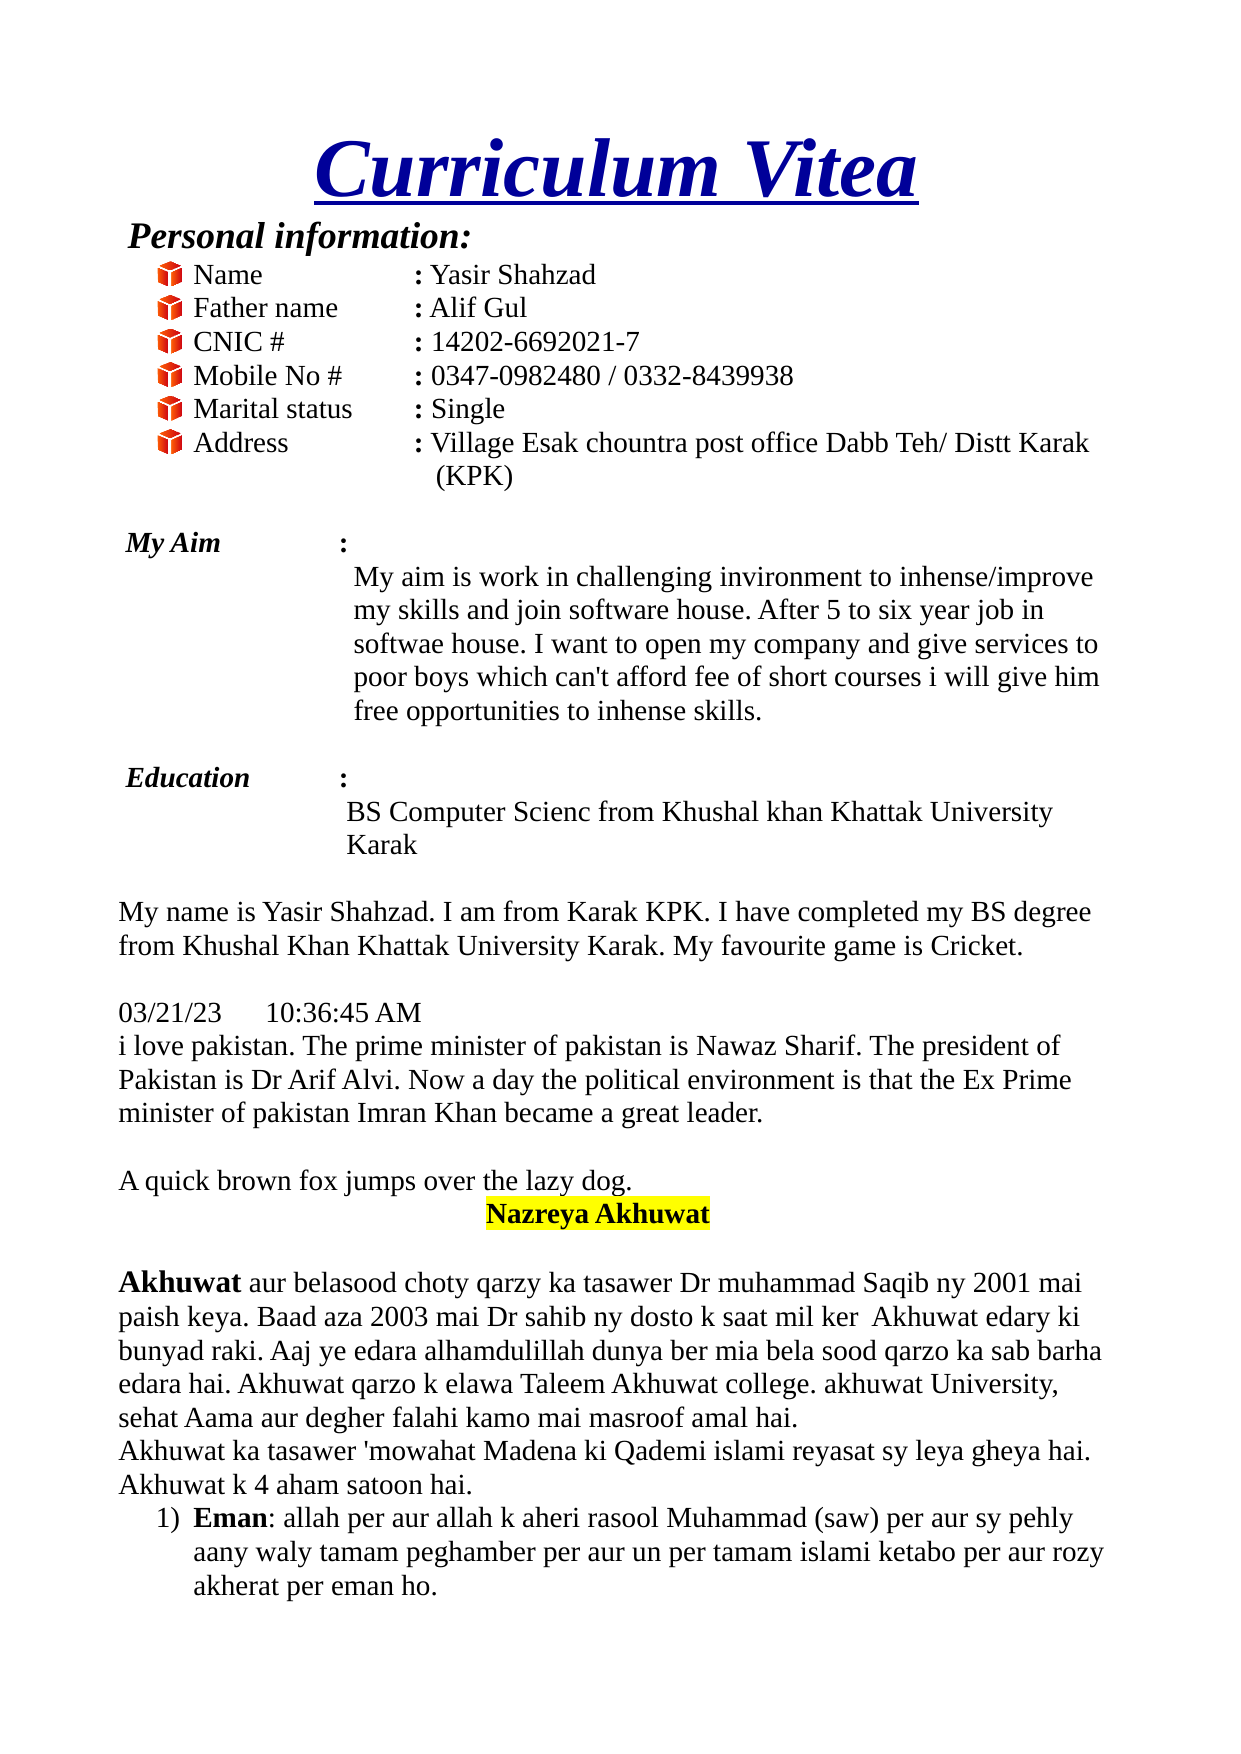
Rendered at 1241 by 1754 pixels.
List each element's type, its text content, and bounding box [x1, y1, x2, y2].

text Education : [118, 760, 1122, 794]
text i love pakistan. The prime minister of pakistan is Nawaz Sharif. The president of Pakistan is Dr Arif Alvi. Now a day the political environment is that the Ex Prime minister of pakistan Imran Khan became a great leader. [118, 1028, 1122, 1129]
list Address : Village Esak chountra post office Dabb Teh/ Distt Karak (KPK) [156, 425, 1122, 492]
list CNIC # : 14202-6692021-7 [156, 324, 1122, 358]
text 03/21/23 09:39:25 AM [118, 995, 1122, 1028]
text BS Computer Scienc from Khushal khan Khattak University Karak [118, 794, 1122, 861]
text My Aim : [118, 525, 1122, 559]
text Akhuwat aur belasood choty qarzy ka tasawer Dr muhammad Saqib ny 2001 mai paish keya. Baad aza 2003 mai Dr sahib ny dosto k saat mil ker Akhuwat edary ki bunyad raki. Aaj ye edara alhamdulillah dunya ber mia bela sood qarzo ka sab barha edara hai. Akhuwat qarzo k elawa Taleem Akhuwat college. akhuwat University, sehat Aama aur degher falahi kamo mai masroof amal hai. [118, 1263, 1122, 1433]
list Mobile No # : 0347-0982480 / 0332-8439938 [156, 358, 1122, 391]
text Nazreya Akhuwat [118, 1196, 1122, 1230]
text My aim is work in challenging invironment to inhense/improve my skills and join software house. After 5 to six year job in softwae house. I want to open my company and give services to poor boys which can't afford fee of short courses i will give him free opportunities to inhense skills. [118, 559, 1122, 727]
text Akhuwat k 4 aham satoon hai. [118, 1467, 1122, 1501]
text My name is Yasir Shahzad. I am from Karak KPK. I have completed my BS degree from Khushal Khan Khattak University Karak. My favourite game is Cricket. [118, 894, 1122, 961]
list Father name : Alif Gul [156, 291, 1122, 324]
text A quick brown fox jumps over the lazy dog. [118, 1163, 1122, 1196]
text Akhuwat ka tasawer 'mowahat Madena ki Qademi islami reyasat sy leya gheya hai. [118, 1433, 1122, 1467]
text Curriculum Vitea [118, 118, 1122, 214]
list Marital status : Single [156, 391, 1122, 425]
text Personal information: [118, 214, 1122, 257]
list Eman: allah per aur allah k aheri rasool Muhammad (saw) per aur sy pehly aany waly tamam peghamber per aur un per tamam islami ketabo per aur rozy akherat per eman ho. [156, 1501, 1122, 1601]
list Name : Yasir Shahzad [156, 257, 1122, 291]
